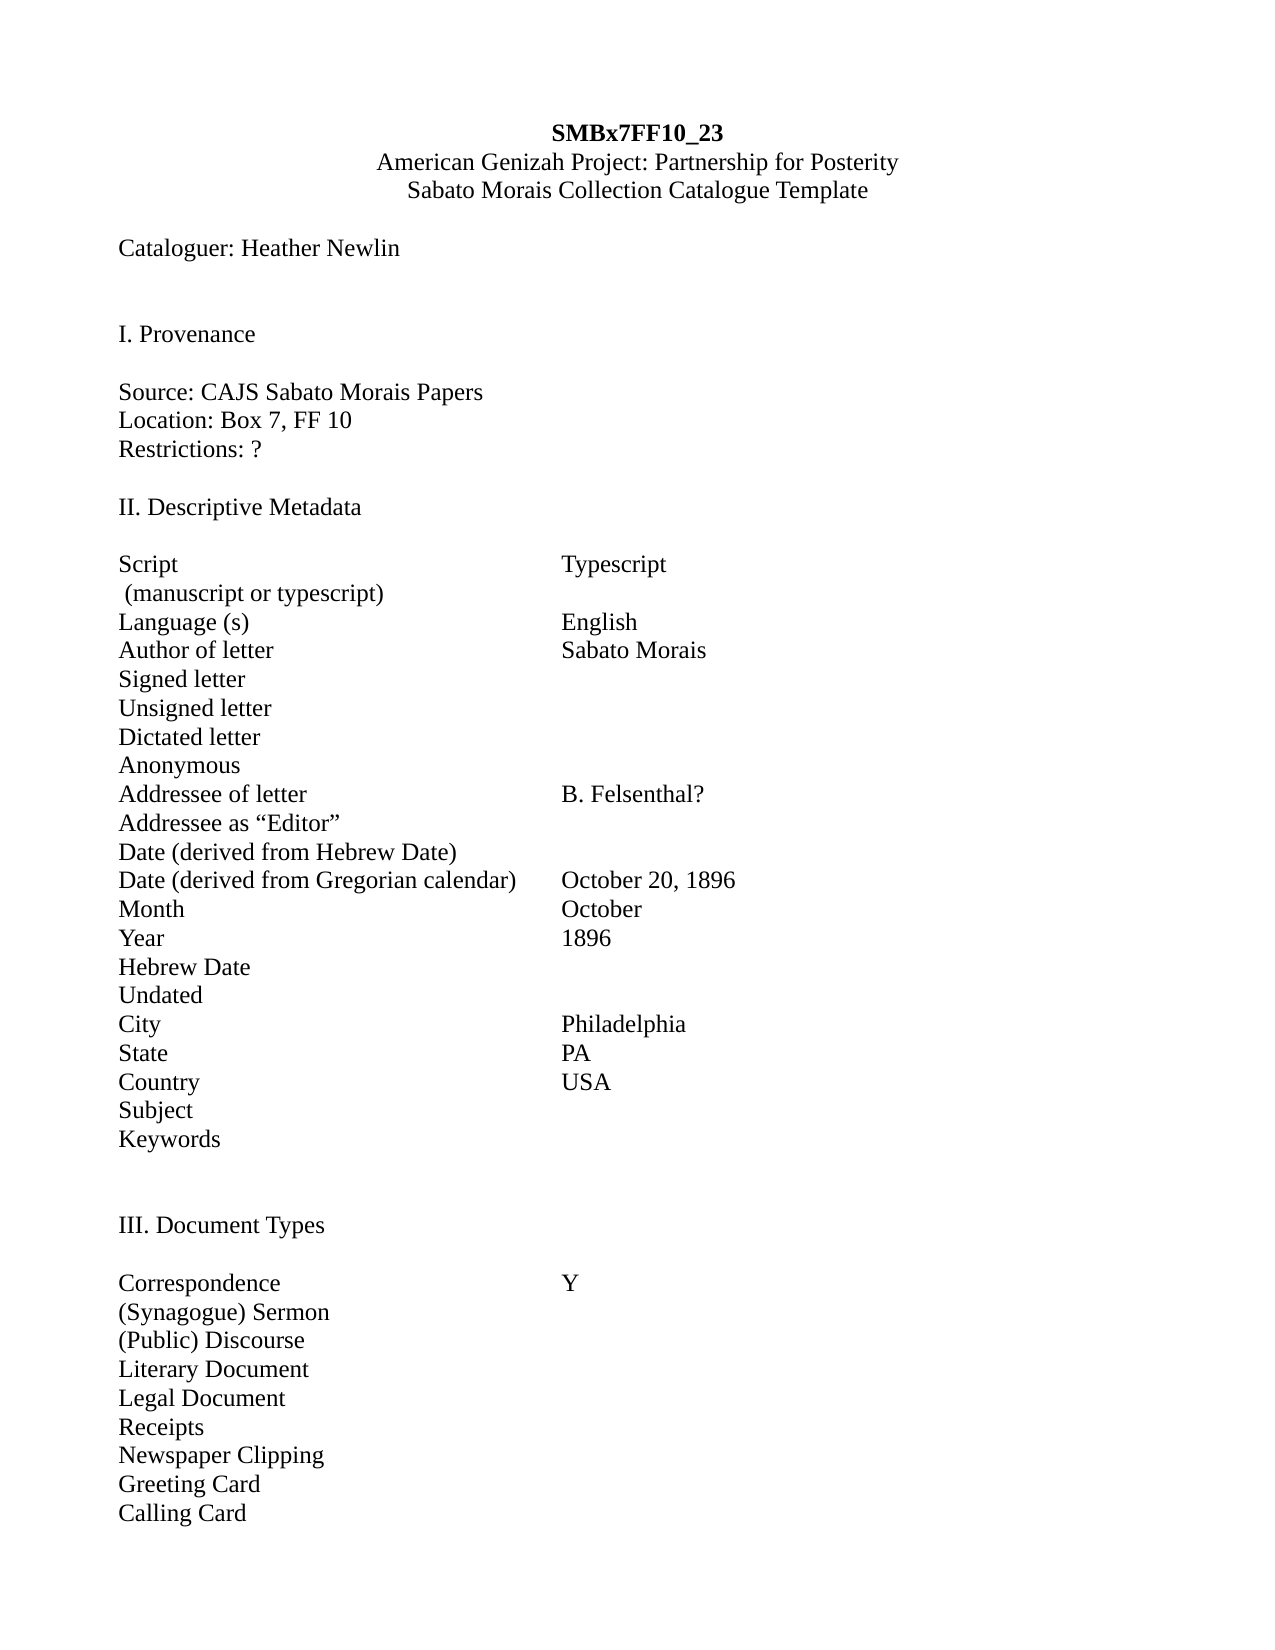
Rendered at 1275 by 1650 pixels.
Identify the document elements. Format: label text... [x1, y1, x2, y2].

text Unsigned letter [118, 693, 1157, 722]
text Author of letter Sabato Morais [118, 636, 1157, 664]
text Script Typescript [118, 549, 1157, 578]
text Month October [118, 894, 1157, 923]
text Addressee as “Editor” [118, 808, 1157, 837]
text Source: CAJS Sabato Morais Papers [118, 377, 1157, 406]
text (manuscript or typescript) [118, 578, 1157, 607]
text Year 1896 [118, 923, 1157, 952]
text II. Descriptive Metadata [118, 492, 1157, 521]
text Receipts [118, 1412, 1157, 1441]
text Restrictions: ? [118, 434, 1157, 463]
text Country USA [118, 1067, 1157, 1096]
text Subject [118, 1096, 1157, 1124]
text Calling Card [118, 1498, 1157, 1527]
text City Philadelphia [118, 1009, 1157, 1038]
text Undated [118, 981, 1157, 1009]
text Anonymous [118, 751, 1157, 779]
text (Synagogue) Sermon [118, 1297, 1157, 1326]
text Greeting Card [118, 1469, 1157, 1498]
text III. Document Types [118, 1211, 1157, 1239]
text American Genizah Project: Partnership for Posterity [118, 147, 1157, 176]
text State PA [118, 1038, 1157, 1067]
text I. Provenance [118, 319, 1157, 348]
text Cataloguer: Heather Newlin [118, 233, 1157, 262]
text Newspaper Clipping [118, 1441, 1157, 1469]
text Keywords [118, 1124, 1157, 1153]
text Legal Document [118, 1383, 1157, 1412]
text Signed letter [118, 664, 1157, 693]
text Date (derived from Hebrew Date) [118, 837, 1157, 866]
text Literary Document [118, 1354, 1157, 1383]
text Language (s) English [118, 607, 1157, 636]
text Addressee of letter B. Felsenthal? [118, 779, 1157, 808]
text Sabato Morais Collection Catalogue Template [118, 176, 1157, 204]
text (Public) Discourse [118, 1326, 1157, 1354]
text Date (derived from Gregorian calendar) October 20, 1896 [118, 866, 1157, 894]
text Location: Box 7, FF 10 [118, 406, 1157, 434]
text Correspondence Y [118, 1268, 1157, 1297]
text Dictated letter [118, 722, 1157, 751]
text Hebrew Date [118, 952, 1157, 981]
text SMBx7FF10_23 [118, 118, 1157, 147]
